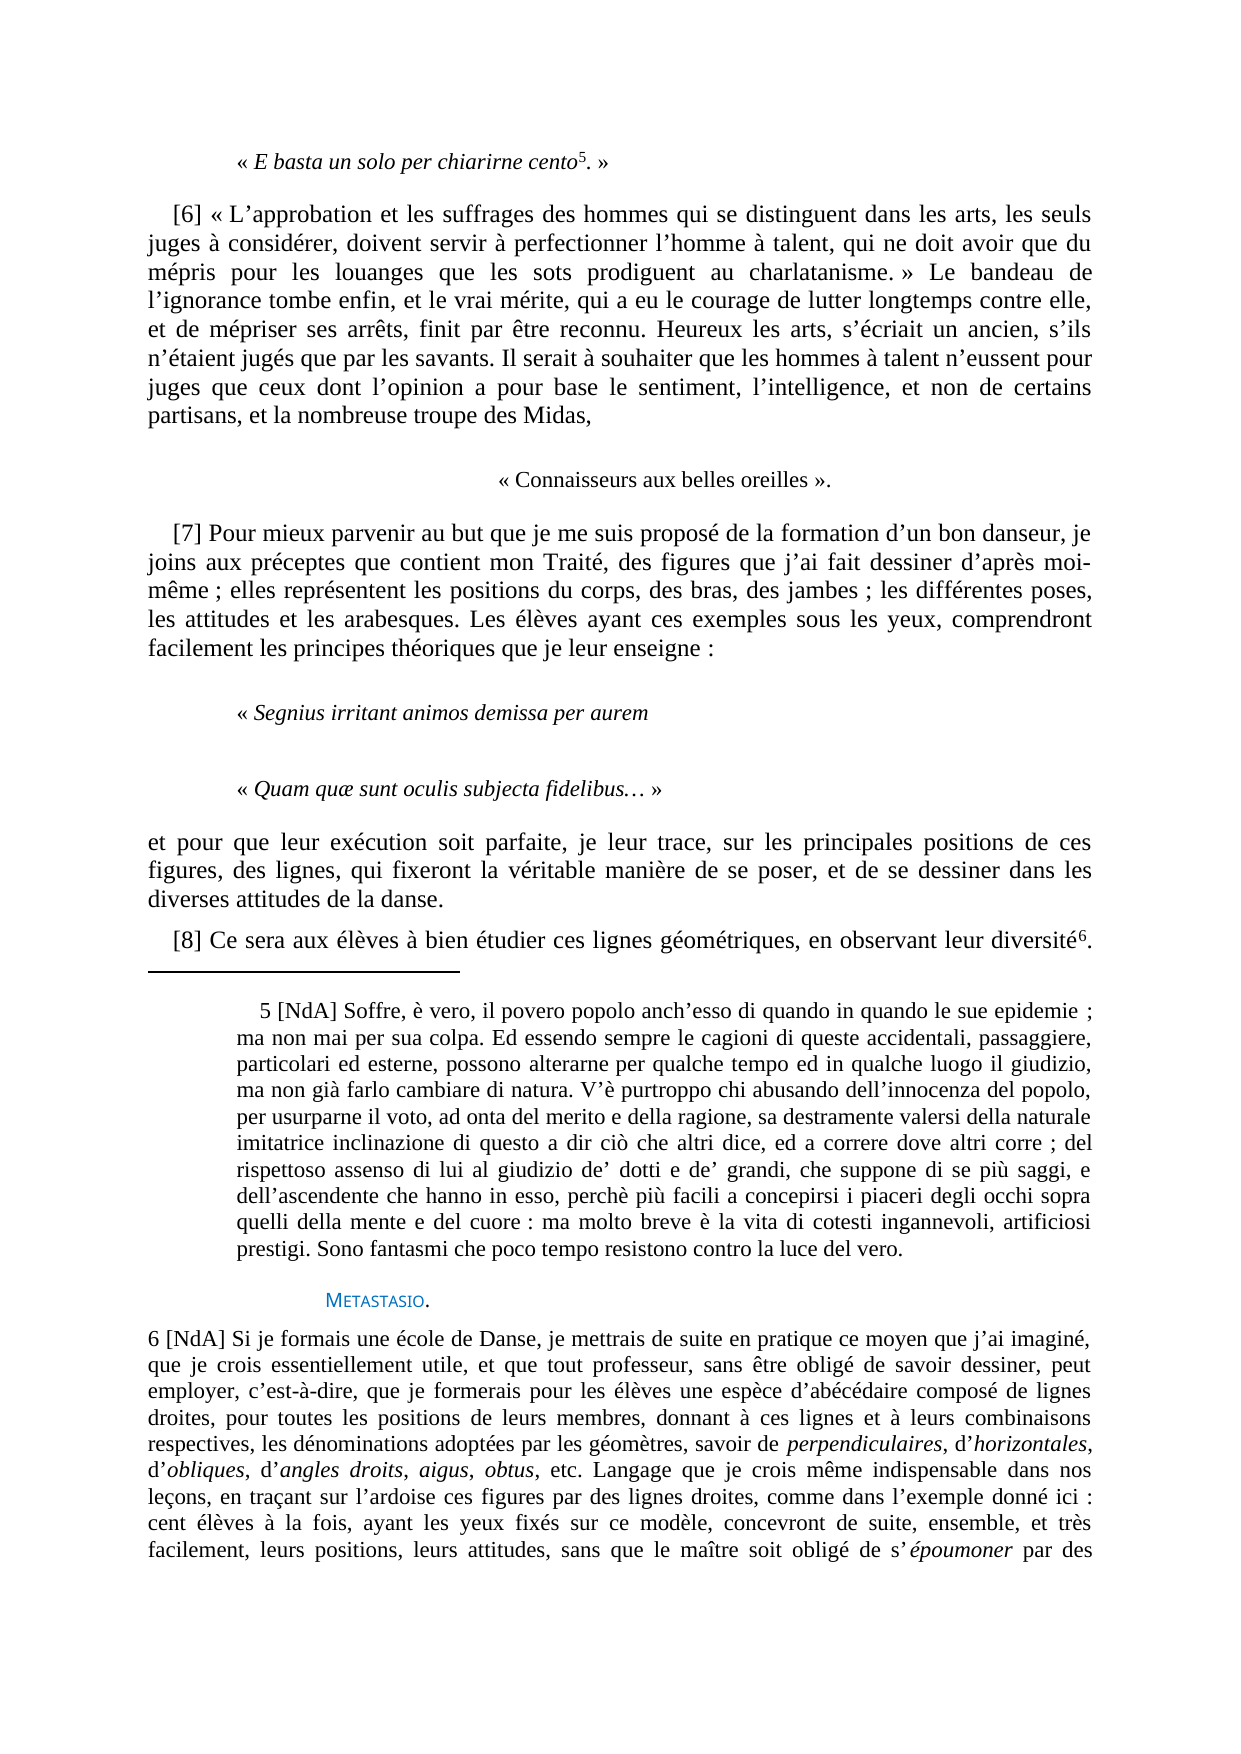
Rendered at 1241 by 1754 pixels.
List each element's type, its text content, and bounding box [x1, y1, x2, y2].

text « E basta un solo per chiarirne cento. » [236, 148, 1093, 174]
text Metastasio. [325, 1286, 1093, 1313]
text [NdA] Soffre, è vero, il povero popolo anch’esso di quando in quando le sue epidemie ; ma non mai per sua colpa. Ed essendo sempre le cagioni di queste accidentali, passaggiere, particolari ed esterne, possono alterarne per qualche tempo ed in qualche luogo il giudizio, ma non già farlo cambiare di natura. V’è purtroppo chi abusando dell’innocenza del popolo, per usurparne il voto, ad onta del merito e della ragione, sa destramente valersi della naturale imitatrice inclinazione di questo a dir ciò che altri dice, ed a correre dove altri corre ; del rispettoso assenso di lui al giudizio de’ dotti e de’ grandi, che suppone di se più saggi, e dell’ascendente che hanno in esso, perchè più facili a concepirsi i piaceri degli occhi sopra quelli della mente e del cuore : ma molto breve è la vita di cotesti ingannevoli, artificiosi prestigi. Sono fantasmi che poco tempo resistono contro la luce del vero. [236, 997, 1093, 1261]
text [8] Ce sera aux élèves à bien étudier ces lignes géométriques, en observant leur diversité. Lorsqu’ils seront parvenus à s’assujettir à ce travail, que j’oserai dire mathématique, à cause de sa rigueur, ils seront sûrs de se bien placer, et ils donneront des preuves qu’ils sortent d’une bonne école, dans laquelle ils ont acquis un goût pur. [148, 926, 1093, 954]
text [7] Pour mieux parvenir au but que je me suis proposé de la formation d’un bon danseur, je joins aux préceptes que contient mon Traité, des figures que j’ai fait dessiner d’après moi-même ; elles représentent les positions du corps, des bras, des jambes ; les différentes poses, les attitudes et les arabesques. Les élèves ayant ces exemples sous les yeux, comprendront facilement les principes théoriques que je leur enseigne : [148, 518, 1093, 662]
text « Connaisseurs aux belles oreilles ». [236, 467, 1093, 493]
text [NdA] Si je formais une école de Danse, je mettrais de suite en pratique ce moyen que j’ai imaginé, que je crois essentiellement utile, et que tout professeur, sans être obligé de savoir dessiner, peut employer, c’est-à-dire, que je formerais pour les élèves une espèce d’abécédaire composé de lignes droites, pour toutes les positions de leurs membres, donnant à ces lignes et à leurs combinaisons respectives, les dénominations adoptées par les géomètres, savoir de perpendiculaires, d’horizontales, d’obliques, d’angles droits, aigus, obtus, etc. Langage que je crois même indispensable dans nos leçons, en traçant sur l’ardoise ces figures par des lignes droites, comme dans l’exemple donné ici : cent élèves à la fois, ayant les yeux fixés sur ce modèle, concevront de suite, ensemble, et très facilement, leurs positions, leurs attitudes, sans que le maître soit obligé de s’époumoner par des [148, 1325, 1093, 1562]
text et pour que leur exécution soit parfaite, je leur trace, sur les principales positions de ces figures, des lignes, qui fixeront la véritable manière de se poser, et de se dessiner dans les diverses attitudes de la danse. [148, 827, 1093, 913]
text [6] « L’approbation et les suffrages des hommes qui se distinguent dans les arts, les seuls juges à considérer, doivent servir à perfectionner l’homme à talent, qui ne doit avoir que du mépris pour les louanges que les sots prodiguent au charlatanisme. » Le bandeau de l’ignorance tombe enfin, et le vrai mérite, qui a eu le courage de lutter longtemps contre elle, et de mépriser ses arrêts, finit par être reconnu. Heureux les arts, s’écriait un ancien, s’ils n’étaient jugés que par les savants. Il serait à souhaiter que les hommes à talent n’eussent pour juges que ceux dont l’opinion a pour base le sentiment, l’intelligence, et non de certains partisans, et la nombreuse troupe des Midas, [148, 199, 1093, 429]
text « Quam quæ sunt oculis subjecta fidelibus… » [236, 776, 1093, 802]
text « Segnius irritant animos demissa per aurem [236, 699, 1093, 726]
